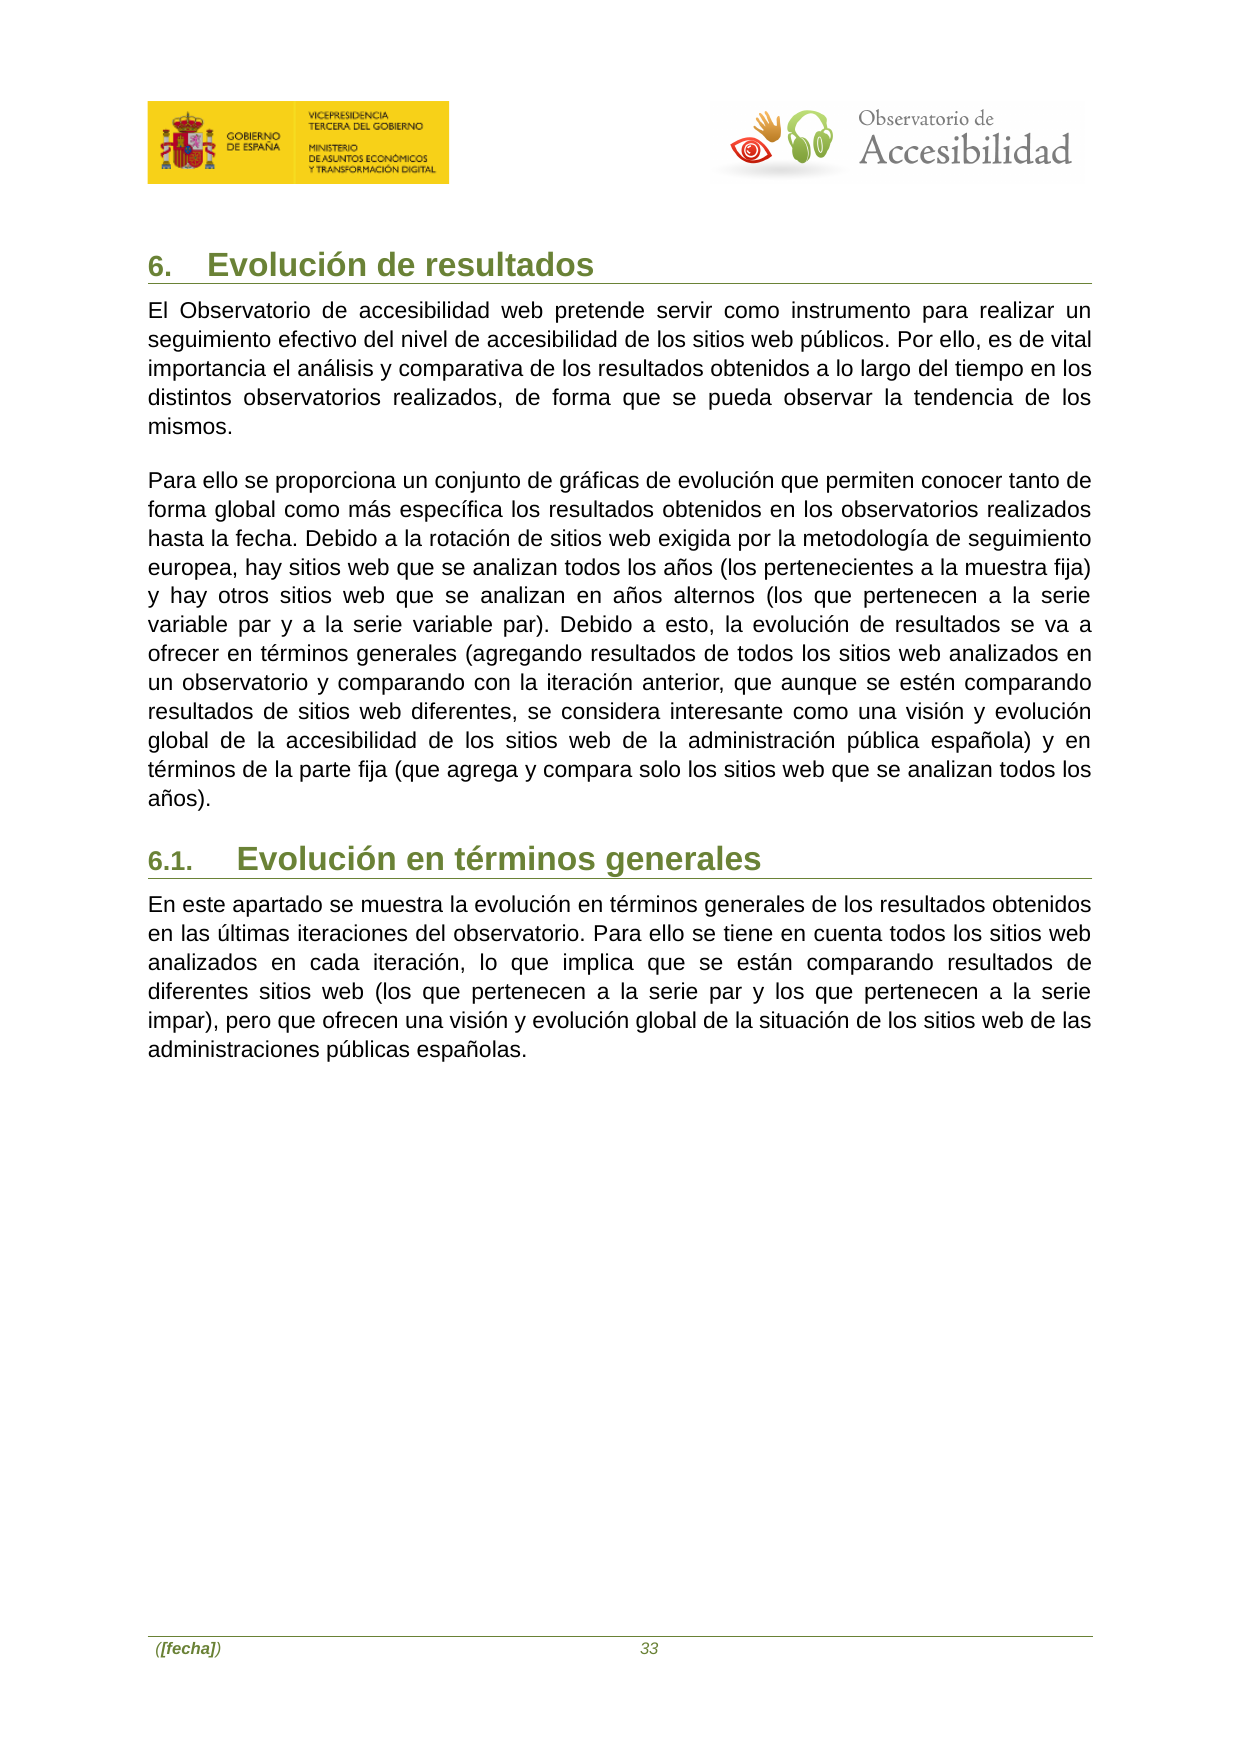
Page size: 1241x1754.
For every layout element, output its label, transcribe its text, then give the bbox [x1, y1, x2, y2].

subtitle Evolución en términos generales [148, 839, 1092, 878]
text El Observatorio de accesibilidad web pretende servir como instrumento para realizar un seguimiento efectivo del nivel de accesibilidad de los sitios web públicos. Por ello, es de vital importancia el análisis y comparativa de los resultados obtenidos a lo largo del tiempo en los distintos observatorios realizados, de forma que se pueda observar la tendencia de los mismos. [148, 297, 1092, 439]
text En este apartado se muestra la evolución en términos generales de los resultados obtenidos en las últimas iteraciones del observatorio. Para ello se tiene en cuenta todos los sitios web analizados en cada iteración, lo que implica que se están comparando resultados de diferentes sitios web (los que pertenecen a la serie par y los que pertenecen a la serie impar), pero que ofrecen una visión y evolución global de la situación de los sitios web de las administraciones públicas españolas. [148, 891, 1092, 1062]
subtitle Evolución de resultados [148, 245, 1092, 283]
text Para ello se proporciona un conjunto de gráficas de evolución que permiten conocer tanto de forma global como más específica los resultados obtenidos en los observatorios realizados hasta la fecha. Debido a la rotación de sitios web exigida por la metodología de seguimiento europea, hay sitios web que se analizan todos los años (los pertenecientes a la muestra fija) y hay otros sitios web que se analizan en años alternos (los que pertenecen a la serie variable par y a la serie variable par). Debido a esto, la evolución de resultados se va a ofrecer en términos generales (agregando resultados de todos los sitios web analizados en un observatorio y comparando con la iteración anterior, que aunque se estén comparando resultados de sitios web diferentes, se considera interesante como una visión y evolución global de la accesibilidad de los sitios web de la administración pública española) y en términos de la parte fija (que agrega y compara solo los sitios web que se analizan todos los años). [148, 467, 1092, 812]
picture [147, 101, 450, 184]
picture [710, 101, 1086, 184]
